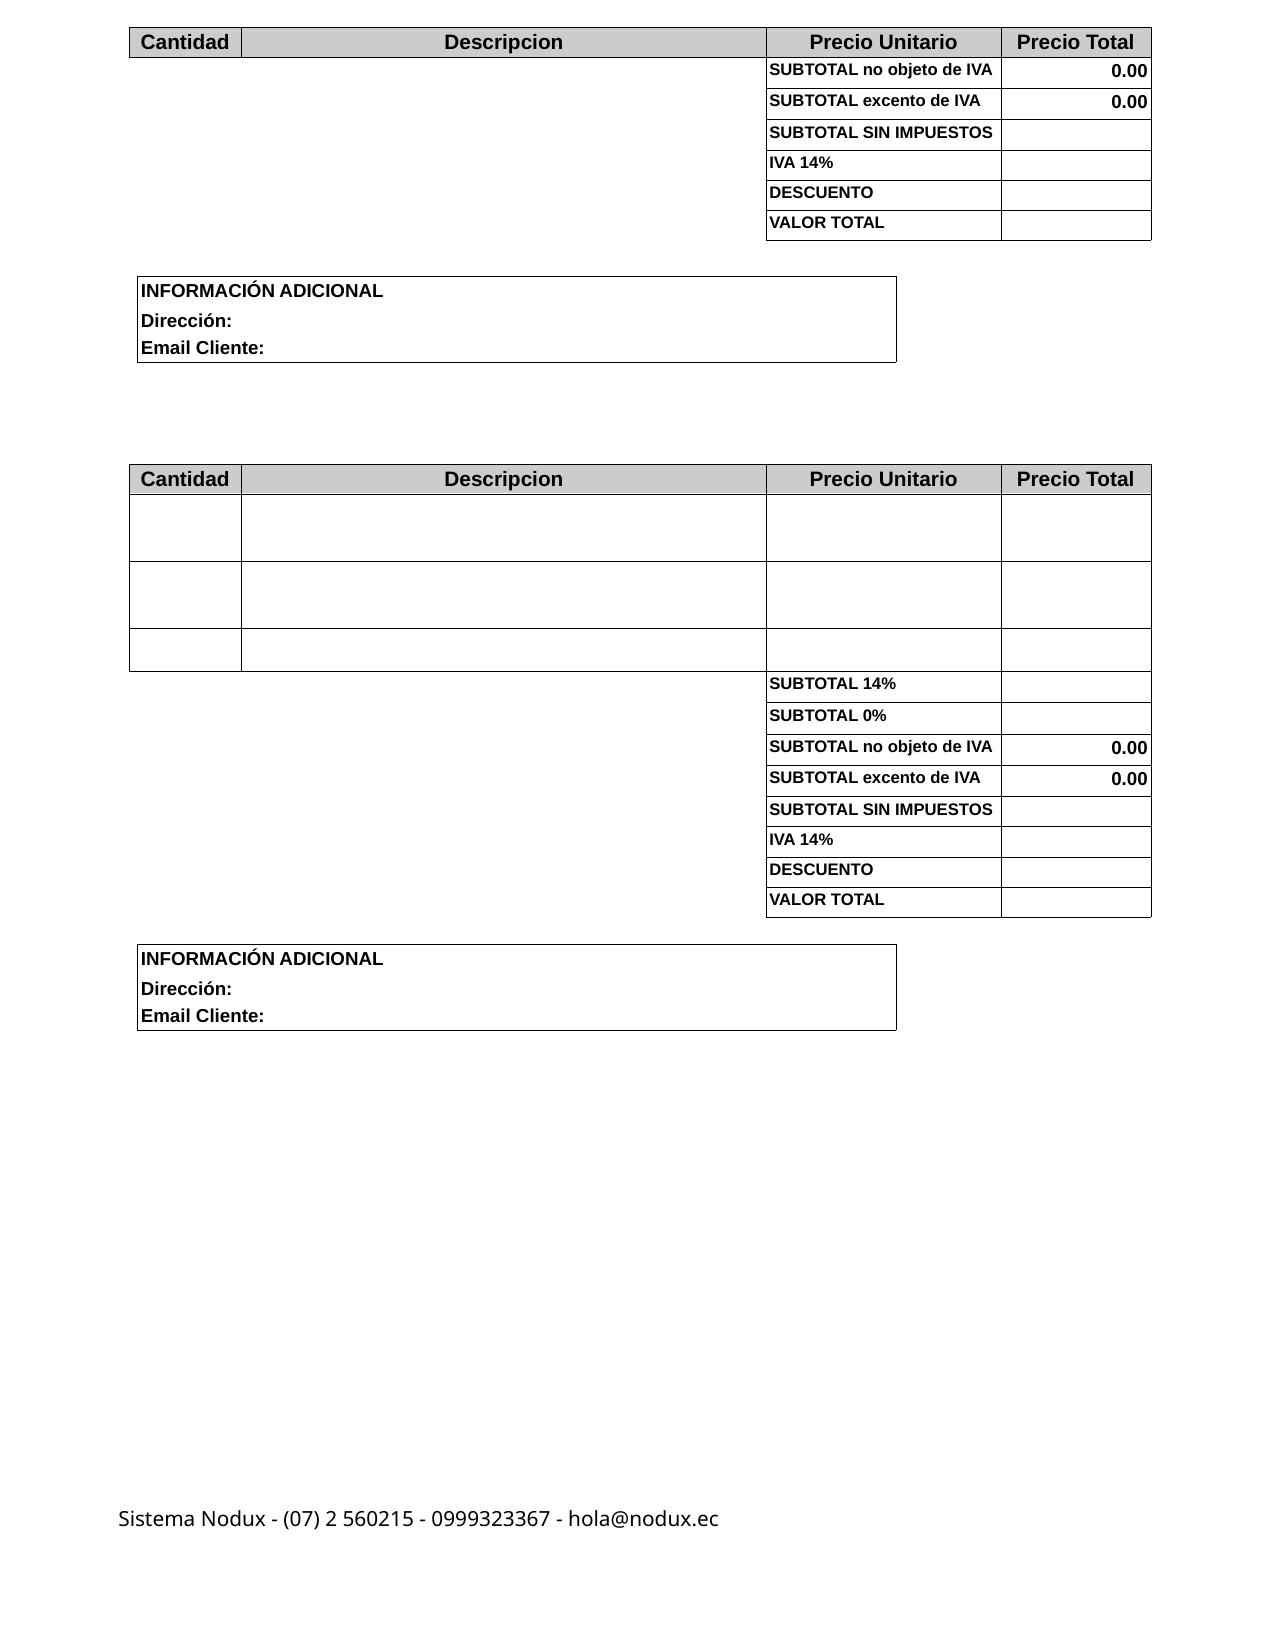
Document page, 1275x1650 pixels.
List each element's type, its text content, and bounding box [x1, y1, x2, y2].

table_cell <line.description> [242, 562, 766, 628]
table_cell [129, 88, 241, 119]
table_cell SUBTOTAL excento de IVA [767, 766, 1001, 796]
table_cell [129, 796, 241, 826]
table_cell IVA 14% [767, 151, 1001, 179]
table_cell <invoice.total> [1002, 888, 1151, 917]
table_cell <descuento> [1002, 858, 1151, 887]
table_header Cantidad [130, 465, 241, 493]
table_cell SUBTOTAL 14% [767, 672, 1001, 702]
table_cell 0.00 [1002, 58, 1151, 88]
table_cell 0.00 [1002, 766, 1151, 796]
table_cell [129, 672, 241, 702]
table_header Precio Total [1002, 28, 1151, 57]
table_cell [129, 857, 241, 887]
table_cell [241, 119, 766, 149]
text </if> [118, 1063, 1206, 1087]
table_cell <for each="line in invoice.lines"> [130, 495, 241, 561]
table_cell 0.00 [1002, 89, 1151, 119]
table_header INFORMACIÓN ADICIONAL [138, 945, 419, 974]
table_cell [1002, 629, 1151, 671]
text <if test="invoice.type == 'e_invoice'"> [118, 435, 1206, 463]
table_header Precio Total [1002, 465, 1151, 493]
table_cell [241, 857, 766, 887]
table_cell [129, 887, 241, 917]
table_cell SUBTOTAL SIN IMPUESTOS [767, 120, 1001, 149]
table_cell <invoice.party.email> [419, 1002, 896, 1030]
table_cell [241, 672, 766, 702]
table_cell [241, 887, 766, 917]
table_cell <descuento> [1002, 181, 1151, 210]
table_cell [241, 826, 766, 857]
table_cell </for> [130, 629, 241, 671]
table_cell [129, 765, 241, 796]
text </for> [118, 1114, 1206, 1141]
table_cell [1002, 495, 1151, 561]
table_header [419, 945, 896, 974]
table_cell [129, 180, 241, 210]
table_cell <line.quantity> [130, 562, 241, 628]
table_cell SUBTOTAL no objeto de IVA [767, 735, 1001, 765]
table_cell SUBTOTAL excento de IVA [767, 89, 1001, 119]
table_cell [242, 495, 766, 561]
table_cell [129, 210, 241, 240]
table_cell <invoice.total> [1002, 211, 1151, 240]
table_cell <invoice.party.email> [419, 334, 896, 362]
table_header Precio Unitario [767, 28, 1001, 57]
table_cell VALOR TOTAL [767, 211, 1001, 240]
table_cell [129, 702, 241, 734]
table_header Precio Unitario [767, 465, 1001, 493]
table_cell [241, 796, 766, 826]
table_cell [767, 629, 1001, 671]
table_cell [241, 58, 766, 88]
table_cell <subtotal14> [1002, 672, 1151, 702]
table_cell [242, 629, 766, 671]
table_cell [129, 58, 241, 88]
table_cell 0.00 [1002, 735, 1151, 765]
table_header Descripcion [242, 28, 766, 57]
table_cell [241, 180, 766, 210]
table_cell Dirección: [138, 306, 419, 334]
table_cell <invoice.subtotal> [1002, 120, 1151, 149]
table_cell [241, 88, 766, 119]
table_cell [241, 210, 766, 240]
table_cell [129, 150, 241, 179]
table_cell <invoice.party.addresses[0].street> [419, 306, 896, 334]
table_cell Email Cliente: [138, 334, 419, 362]
table_cell VALOR TOTAL [767, 888, 1001, 917]
table_cell [129, 826, 241, 857]
table_cell <subtotal0> [1002, 703, 1151, 734]
table_cell [241, 150, 766, 179]
table_cell <invoice.subtotal> [1002, 797, 1151, 826]
table_cell [241, 702, 766, 734]
table_cell <invoice.iva> [1002, 827, 1151, 857]
table_cell [129, 734, 241, 765]
table_header Descripcion [242, 465, 766, 493]
table_cell SUBTOTAL SIN IMPUESTOS [767, 797, 1001, 826]
table_cell [767, 495, 1001, 561]
table_cell <line.amount> [1002, 562, 1151, 628]
table_cell <invoice.iva> [1002, 151, 1151, 179]
table_header Cantidad [130, 28, 241, 57]
table_header [419, 277, 896, 306]
table_cell [241, 765, 766, 796]
table_cell [129, 119, 241, 149]
table_cell SUBTOTAL 0% [767, 703, 1001, 734]
table_cell Dirección: [138, 975, 419, 1002]
table_header INFORMACIÓN ADICIONAL [138, 277, 419, 306]
table_cell <invoice.party.addresses[0].street> [419, 975, 896, 1002]
table_cell DESCUENTO [767, 858, 1001, 887]
table_cell [241, 734, 766, 765]
table_cell IVA 14% [767, 827, 1001, 857]
table_cell DESCUENTO [767, 181, 1001, 210]
table_cell Email Cliente: [138, 1002, 419, 1030]
text </if> [118, 398, 1206, 422]
table_cell <line.unit_price> [767, 562, 1001, 628]
table_cell SUBTOTAL no objeto de IVA [767, 58, 1001, 88]
